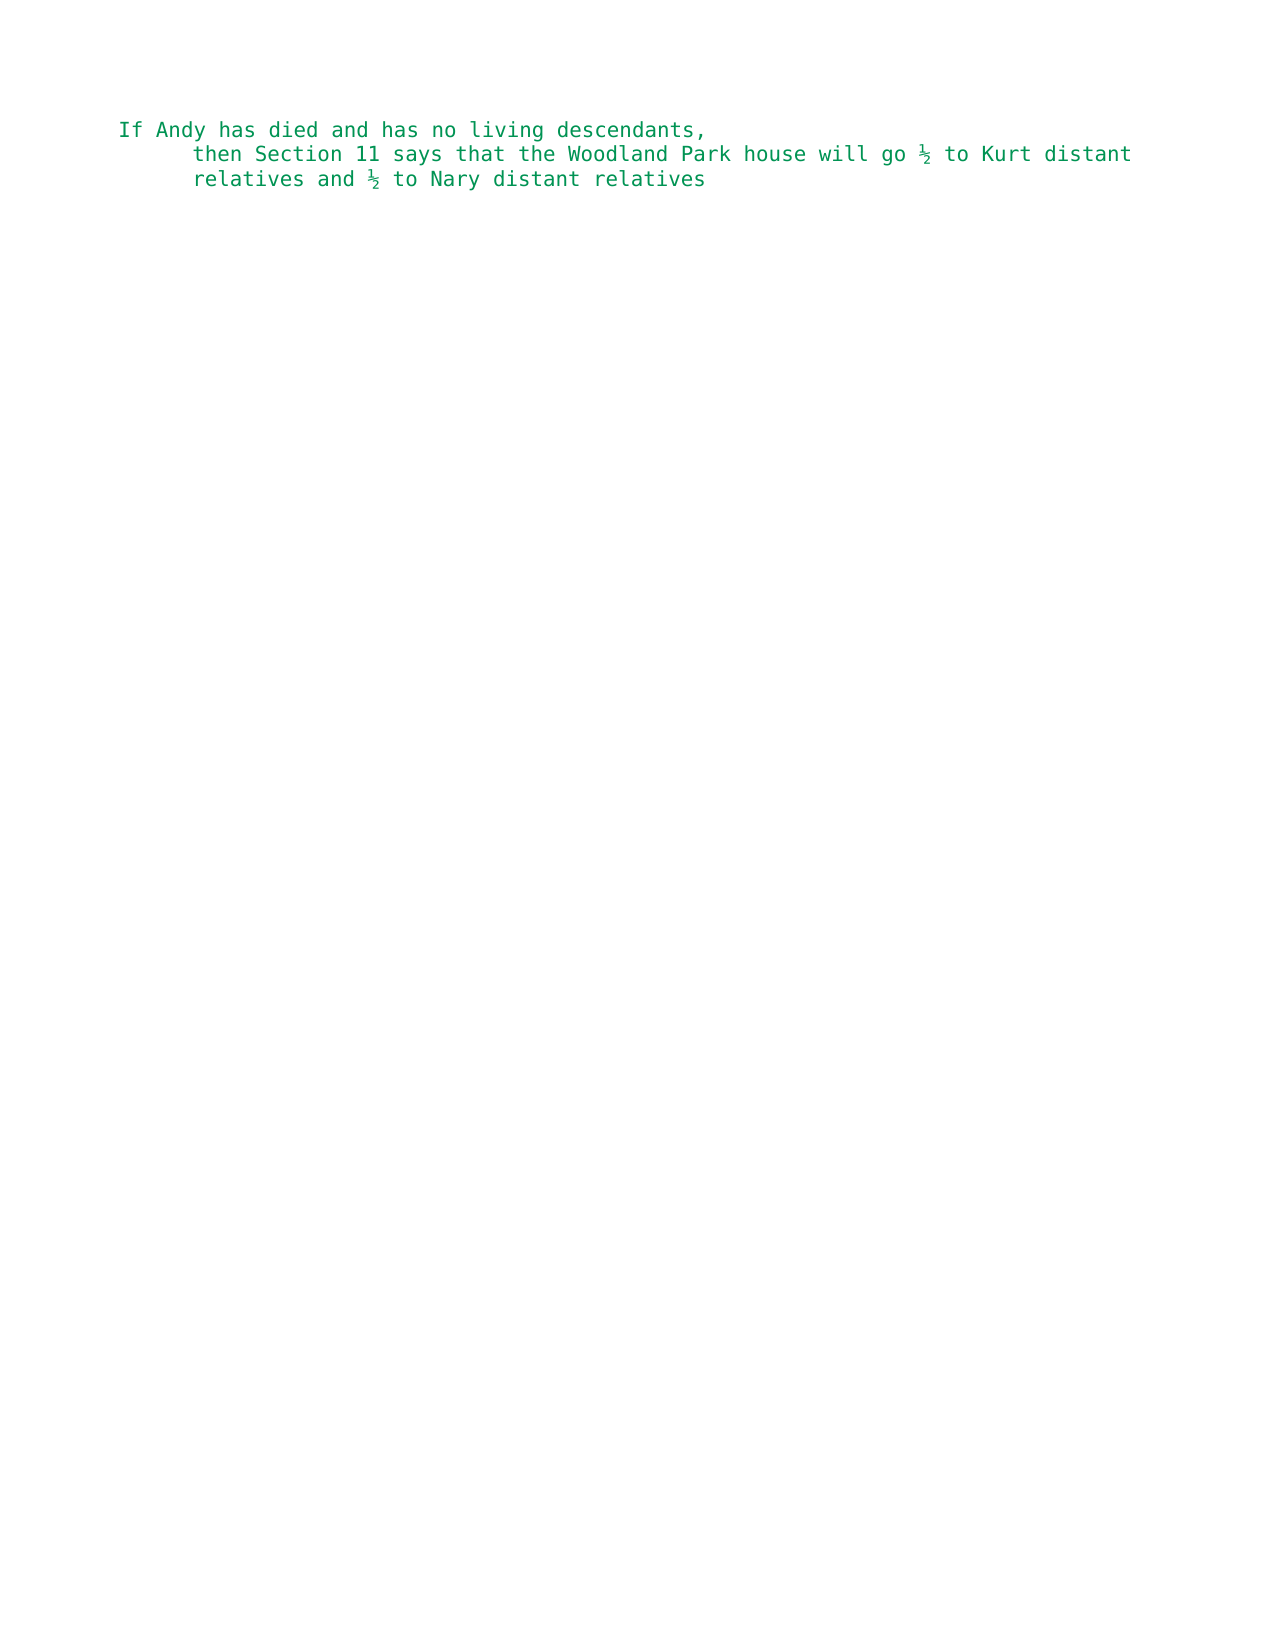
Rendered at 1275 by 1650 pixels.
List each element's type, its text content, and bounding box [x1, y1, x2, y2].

text then Section 11 says that the Woodland Park house will go ½ to Kurt distant relatives and ½ to Nary distant relatives [192, 142, 1157, 191]
text If Andy has died and has no living descendants, [118, 118, 1157, 142]
